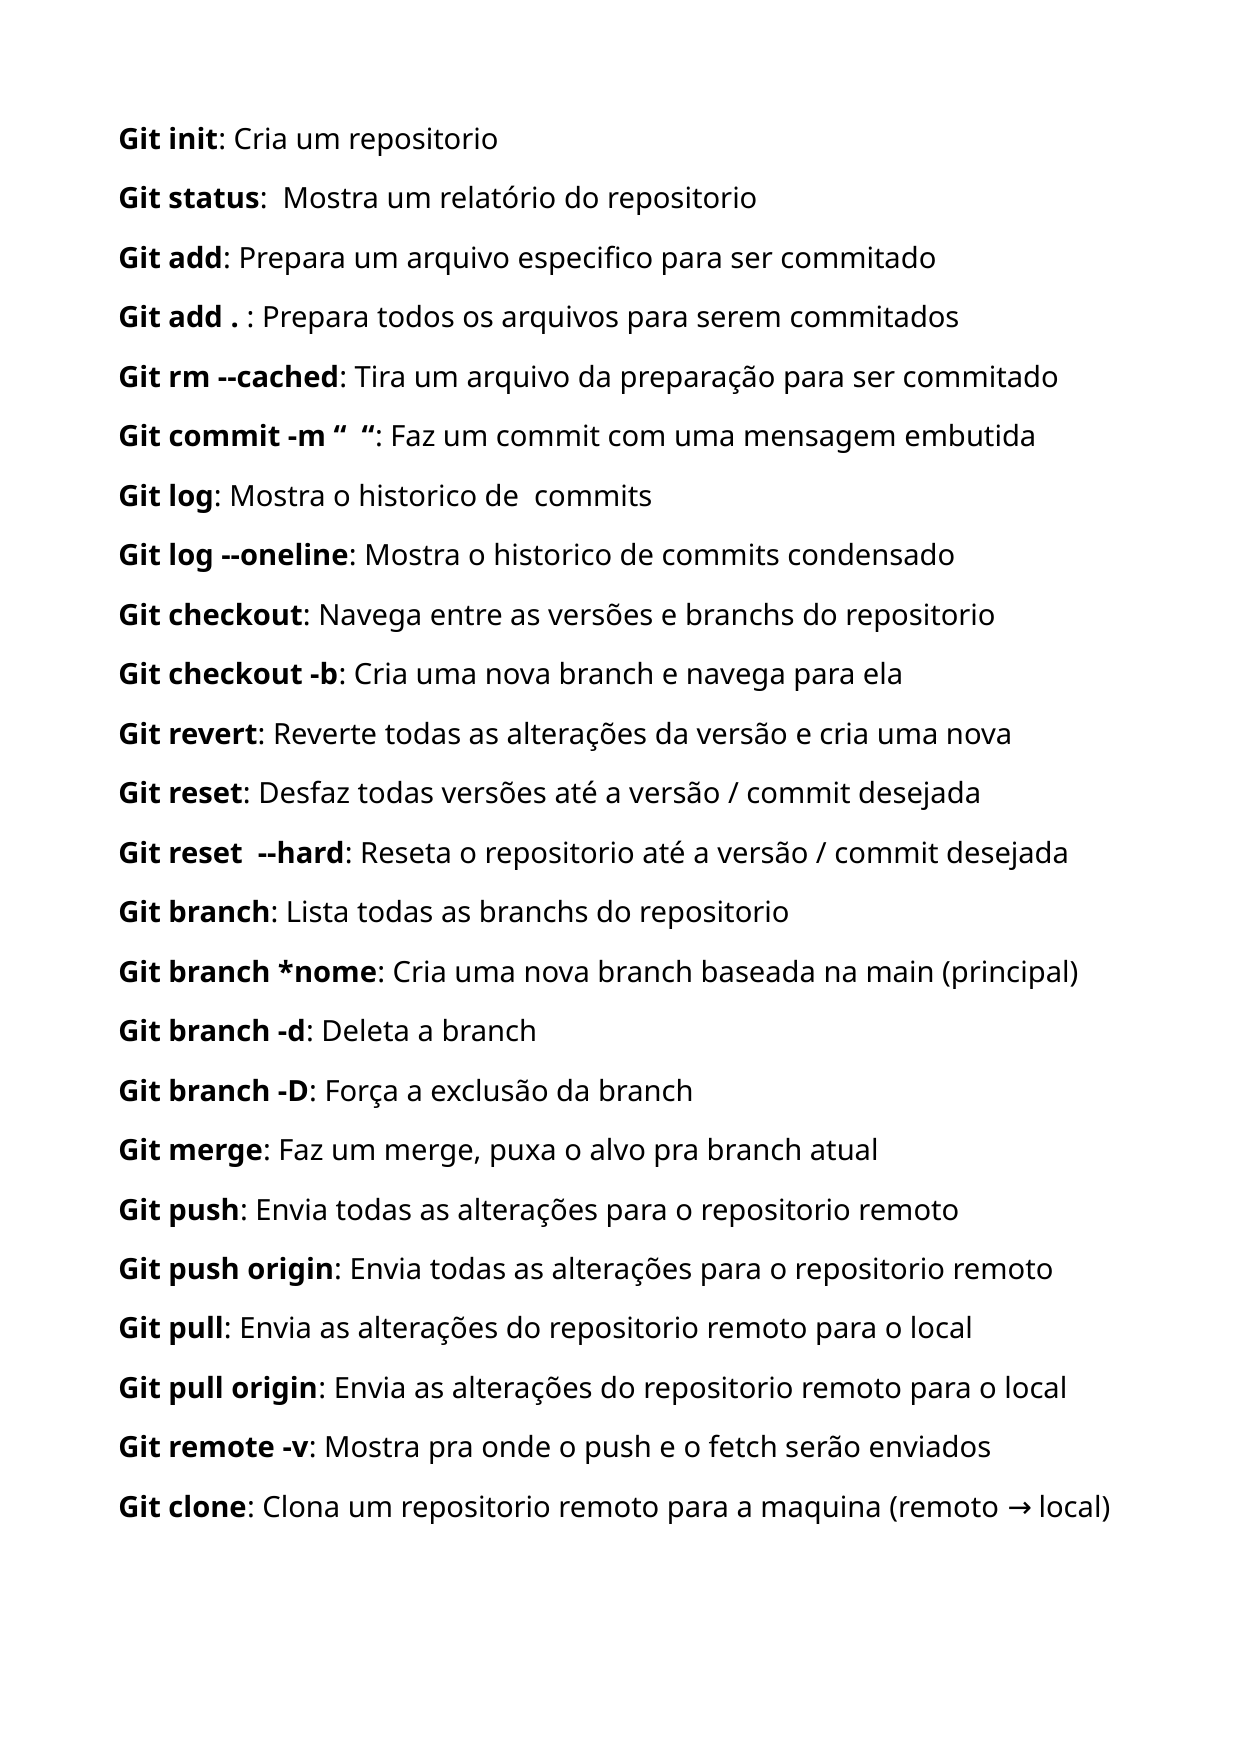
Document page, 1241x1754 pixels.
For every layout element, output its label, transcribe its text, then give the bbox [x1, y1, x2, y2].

text Git reset: Desfaz todas versões até a versão / commit desejada [118, 772, 1122, 812]
text Git commit -m “ “: Faz um commit com uma mensagem embutida [118, 416, 1122, 455]
text Git clone: Clona um repositorio remoto para a maquina (remoto → local) [118, 1486, 1122, 1526]
text Git pull origin: Envia as alterações do repositorio remoto para o local [118, 1367, 1122, 1407]
text Git revert: Reverte todas as alterações da versão e cria uma nova [118, 713, 1122, 753]
text Git log --oneline: Mostra o historico de commits condensado [118, 534, 1122, 574]
text Git pull: Envia as alterações do repositorio remoto para o local [118, 1308, 1122, 1347]
text Git reset --hard: Reseta o repositorio até a versão / commit desejada [118, 832, 1122, 872]
text Git branch -d: Deleta a branch [118, 1010, 1122, 1050]
text Git add . : Prepara todos os arquivos para serem commitados [118, 297, 1122, 336]
text Git merge: Faz um merge, puxa o alvo pra branch atual [118, 1129, 1122, 1169]
text Git push: Envia todas as alterações para o repositorio remoto [118, 1189, 1122, 1228]
text Git checkout: Navega entre as versões e branchs do repositorio [118, 594, 1122, 634]
text Git branch -D: Força a exclusão da branch [118, 1070, 1122, 1109]
text Git branch *nome: Cria uma nova branch baseada na main (principal) [118, 951, 1122, 991]
text Git push origin: Envia todas as alterações para o repositorio remoto [118, 1248, 1122, 1288]
text Git init: Cria um repositorio [118, 118, 1122, 158]
text Git rm --cached: Tira um arquivo da preparação para ser commitado [118, 356, 1122, 396]
text Git remote -v: Mostra pra onde o push e o fetch serão enviados [118, 1427, 1122, 1466]
text Git log: Mostra o historico de commits [118, 475, 1122, 515]
text Git checkout -b: Cria uma nova branch e navega para ela [118, 653, 1122, 693]
text Git add: Prepara um arquivo especifico para ser commitado [118, 237, 1122, 277]
text Git status: Mostra um relatório do repositorio [118, 178, 1122, 217]
text Git branch: Lista todas as branchs do repositorio [118, 891, 1122, 931]
